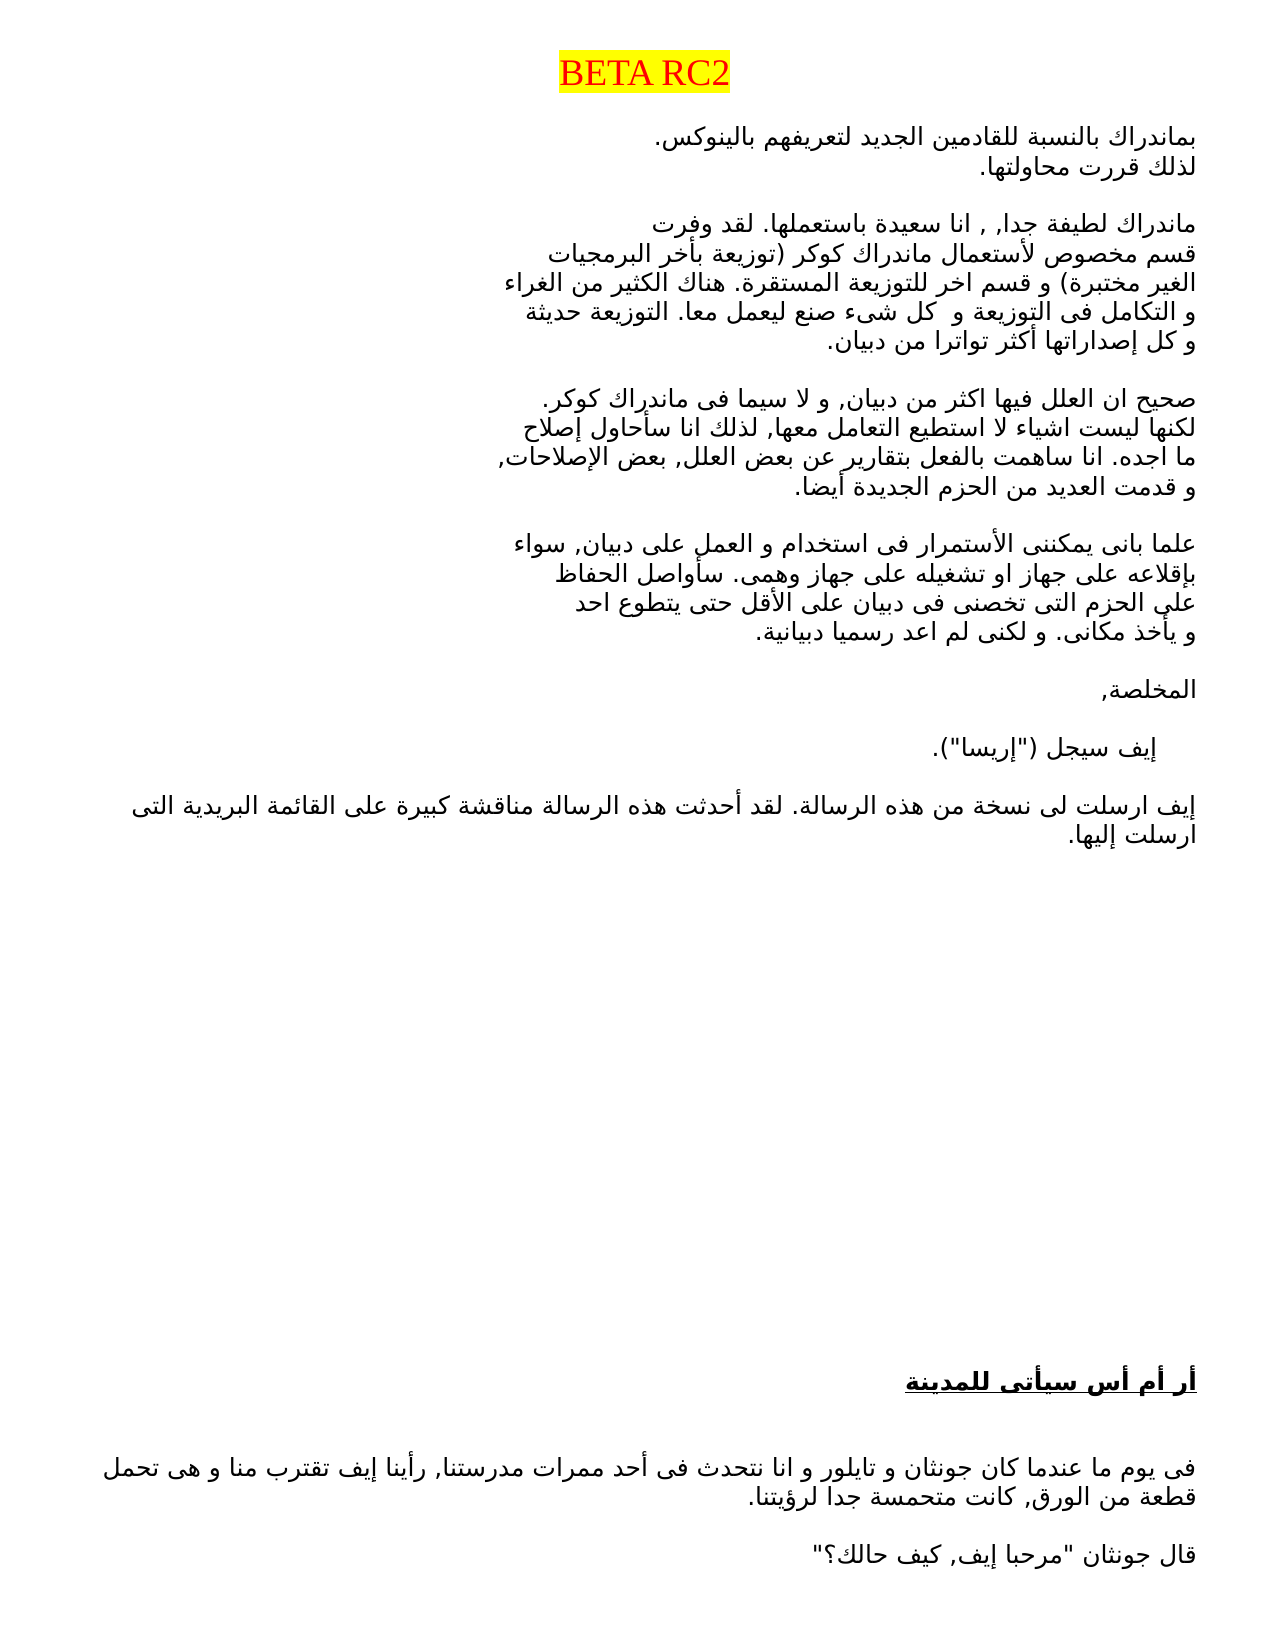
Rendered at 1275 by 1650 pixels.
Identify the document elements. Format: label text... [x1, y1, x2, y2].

text ما اجده. انا ساهمت بالفعل بتقارير عن بعض العلل, بعض الإصلاحات, [92, 443, 1197, 472]
text لذلك قررت محاولتها. [92, 152, 1197, 181]
text بإقلاعه على جهاز او تشغيله على جهاز وهمى. سأواصل الحفاظ [92, 559, 1197, 588]
text المخلصة, [92, 675, 1197, 704]
text و كل إصداراتها أكثر تواترا من دبيان. [92, 326, 1197, 356]
text قال جونثان "مرحبا إيف, كيف حالك؟" [92, 1541, 1197, 1570]
text الغير مختبرة) و قسم اخر للتوزيعة المستقرة. هناك الكثير من الغراء [92, 268, 1197, 297]
text علما بانى يمكننى الأستمرار فى استخدام و العمل على دبيان, سواء [92, 530, 1197, 559]
text فى يوم ما عندما كان جونثان و تايلور و انا نتحدث فى أحد ممرات مدرستنا, رأينا إيف تقترب منا و هى تحمل قطعة من الورق, كانت متحمسة جدا لرؤيتنا. [92, 1453, 1197, 1512]
text قسم مخصوص لأستعمال ماندراك كوكر (توزيعة بأخر البرمجيات [92, 239, 1197, 268]
text إيف ارسلت لى نسخة من هذه الرسالة. لقد أحدثت هذه الرسالة مناقشة كبيرة على القائمة البريدية التى ارسلت إليها. [92, 791, 1197, 849]
text و قدمت العديد من الحزم الجديدة أيضا. [92, 472, 1197, 501]
text بماندراك بالنسبة للقادمين الجديد لتعريفهم بالينوكس. [92, 123, 1197, 152]
text إيف سيجل ("إريسا"). [92, 733, 1197, 762]
text و يأخذ مكانى. و لكنى لم اعد رسميا دبيانية. [92, 617, 1197, 646]
text لكنها ليست اشياء لا استطيع التعامل معها, لذلك انا سأحاول إصلاح [92, 413, 1197, 443]
text أر أم أس سيأتى للمدينة [92, 1367, 1197, 1396]
text صحيح ان العلل فيها اكثر من دبيان, و لا سيما فى ماندراك كوكر. [92, 384, 1197, 413]
text و التكامل فى التوزيعة و كل شىء صنع ليعمل معا. التوزيعة حديثة [92, 297, 1197, 326]
text على الحزم التى تخصنى فى دبيان على الأقل حتى يتطوع احد [92, 588, 1197, 617]
text ماندراك لطيفة جدا, , انا سعيدة باستعملها. لقد وفرت [92, 210, 1197, 239]
